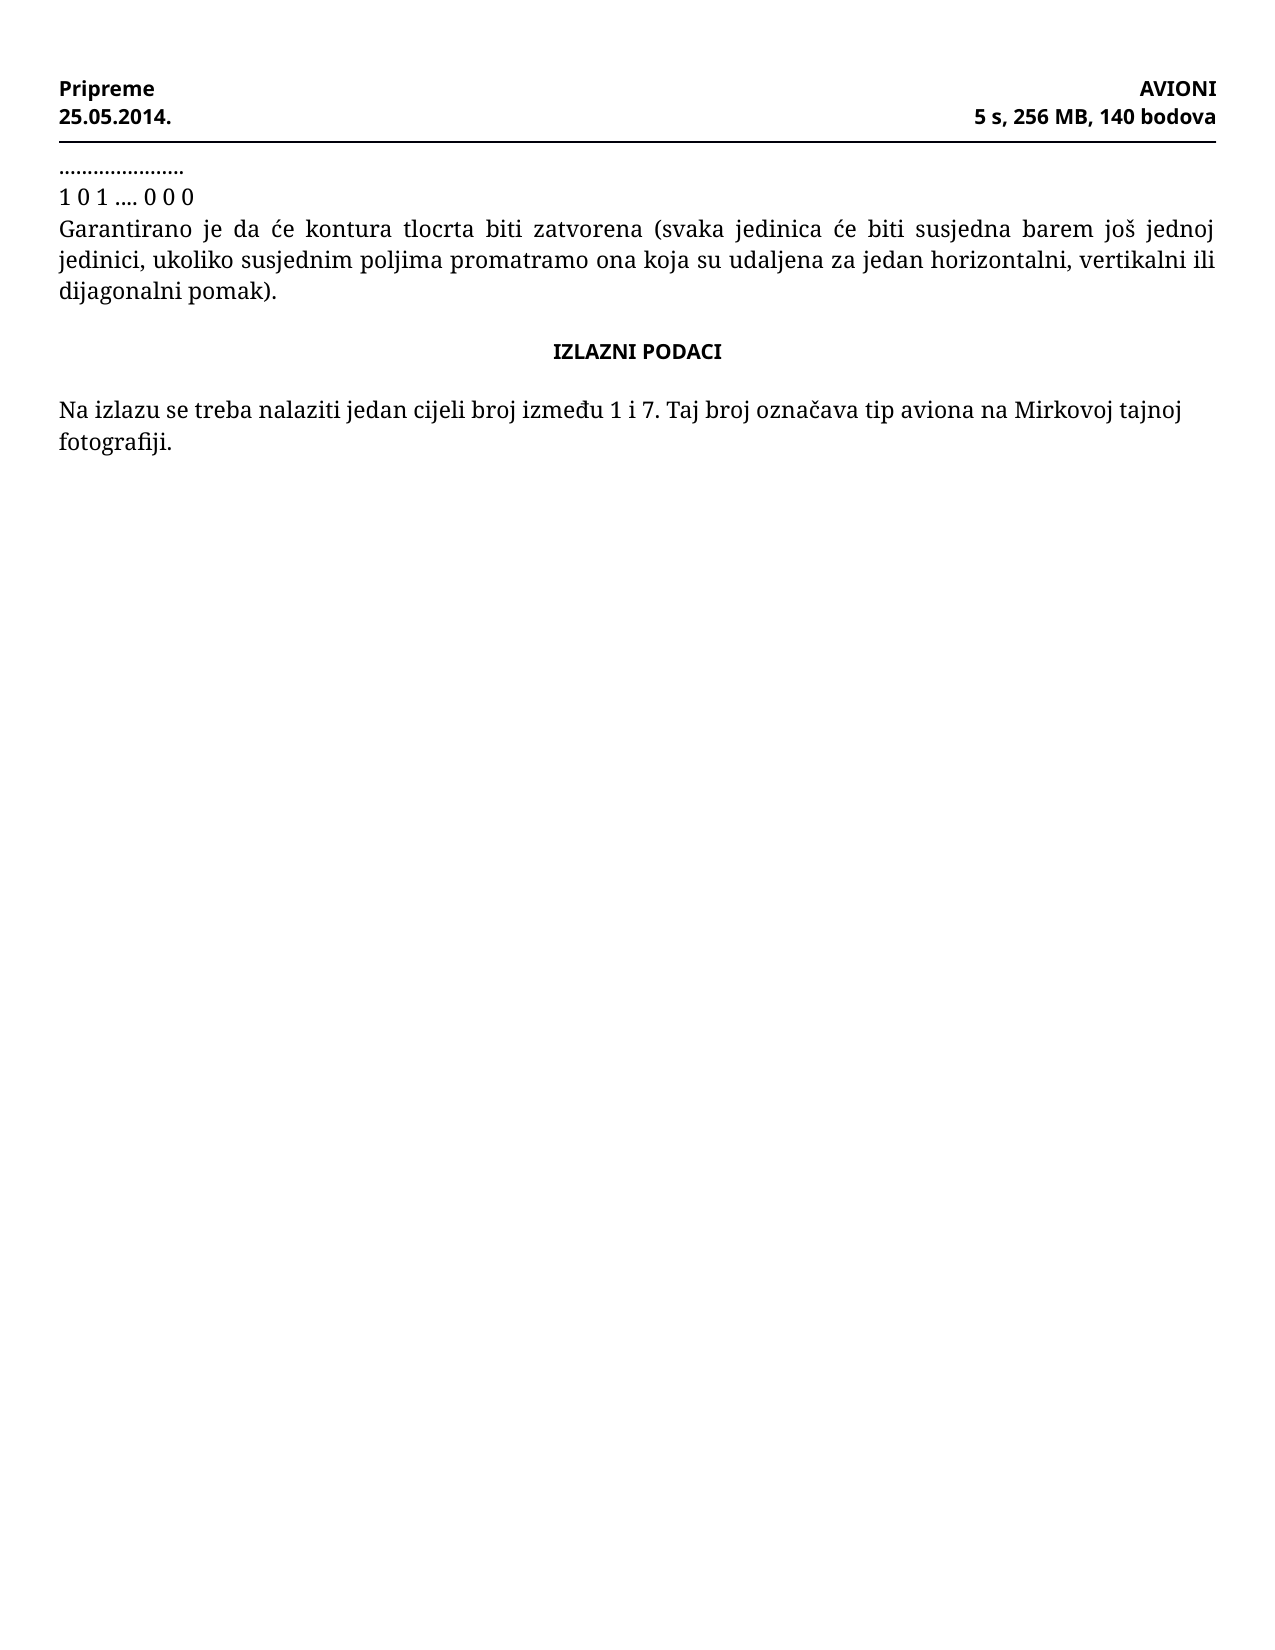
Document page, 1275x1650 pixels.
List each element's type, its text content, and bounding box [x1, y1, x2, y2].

text 1 0 1 .... 0 0 0 [58, 181, 1216, 212]
text IZLAZNI PODACI [58, 337, 1216, 366]
text Na izlazu se treba nalaziti jedan cijeli broj između 1 i 7. Taj broj označava tip aviona na Mirkovoj tajnoj fotografiji. [58, 394, 1216, 457]
text Garantirano je da će kontura tlocrta biti zatvorena (svaka jedinica će biti susjedna barem još jednoj jedinici, ukoliko susjednim poljima promatramo ona koja su udaljena za jedan horizontalni, vertikalni ili dijagonalni pomak). [58, 212, 1216, 306]
text ...................... [58, 150, 1216, 181]
